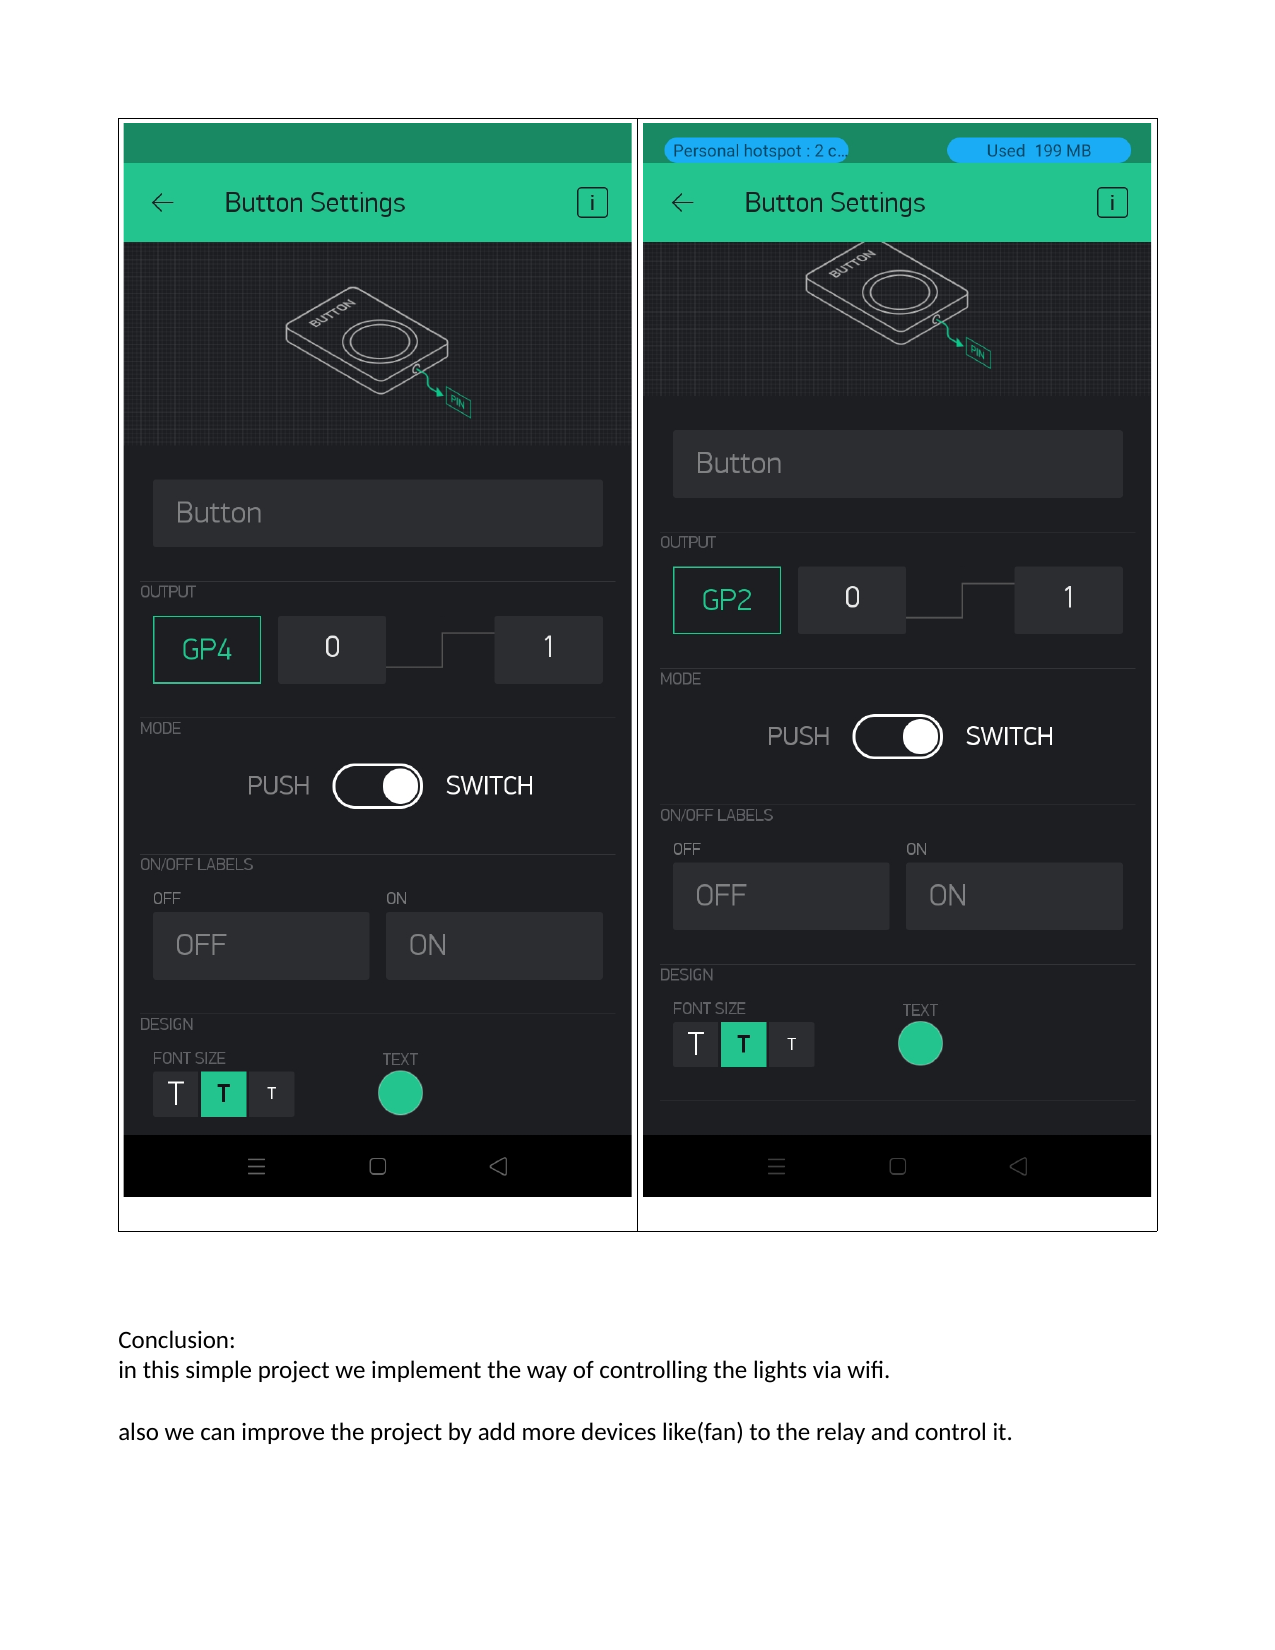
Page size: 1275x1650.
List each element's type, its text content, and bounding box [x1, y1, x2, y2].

picture [123, 123, 632, 1197]
table_header [638, 119, 1157, 1231]
table_header [119, 119, 637, 1231]
text also we can improve the project by add more devices like(fan) to the relay and control it. [118, 1416, 1157, 1446]
text Conclusion: [118, 1324, 1157, 1355]
picture [643, 123, 1152, 1197]
text in this simple project we implement the way of controlling the lights via wifi. [118, 1355, 1157, 1385]
